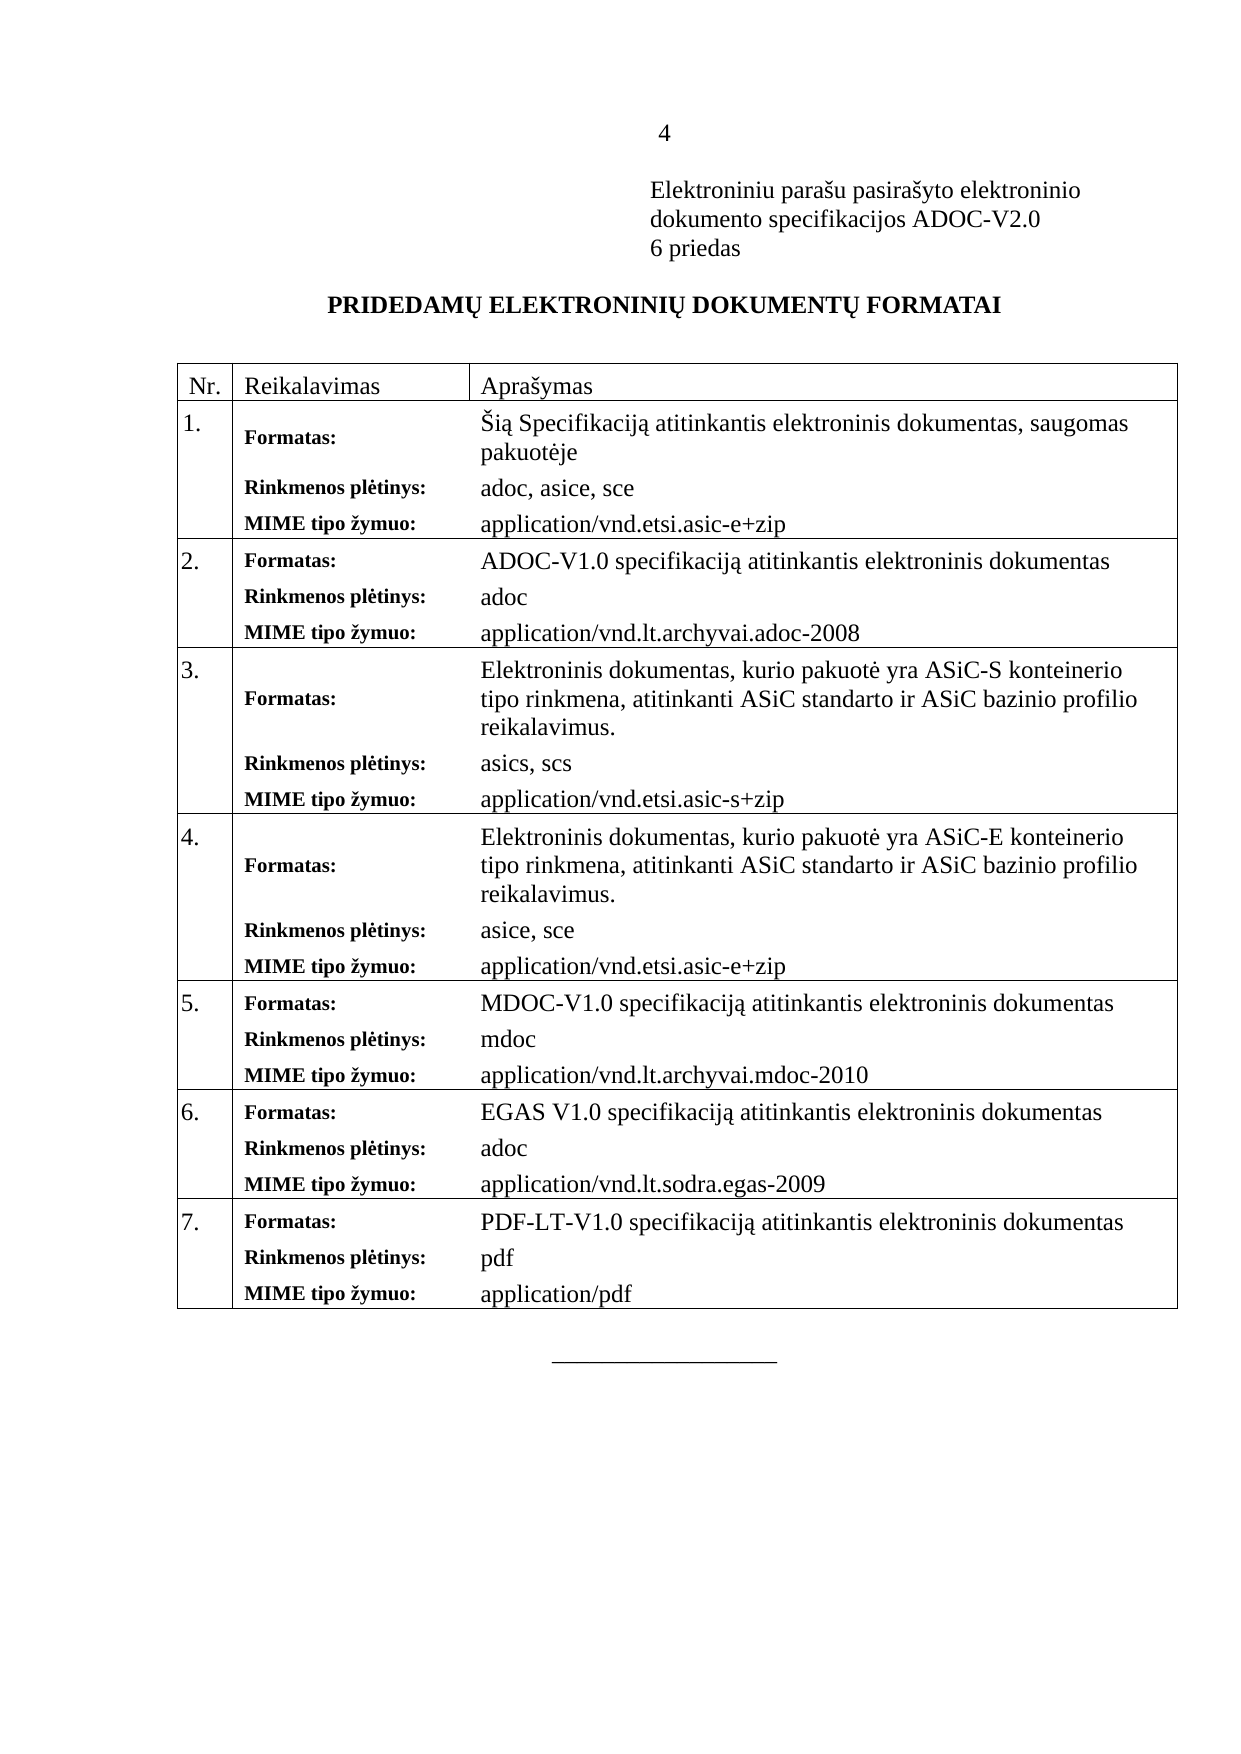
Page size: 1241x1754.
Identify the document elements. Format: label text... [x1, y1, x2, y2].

table_cell MIME tipo žymuo: [233, 1053, 469, 1089]
table_cell Formatas: [233, 1199, 469, 1235]
table_cell 6. [178, 1090, 232, 1126]
table_cell asics, scs [469, 741, 1177, 777]
table_cell [178, 575, 232, 611]
text Pridedamų elektroninių dokumentų formatai [177, 291, 1152, 319]
table_cell [178, 1235, 232, 1271]
table_cell application/vnd.lt.archyvai.adoc-2008 [469, 611, 1177, 647]
table_header Reikalavimas [233, 364, 469, 399]
table_cell [178, 741, 232, 777]
table_cell 2. [178, 539, 232, 574]
table_cell adoc [469, 1126, 1177, 1162]
table_cell Rinkmenos plėtinys: [233, 1017, 469, 1053]
text Elektroniniu parašu pasirašyto elektroninio dokumento specifikacijos ADOC-V2.0 [650, 176, 1152, 233]
table_cell EGAS V1.0 specifikaciją atitinkantis elektroninis dokumentas [469, 1090, 1177, 1126]
table_cell 3. [178, 648, 232, 741]
table_cell MIME tipo žymuo: [233, 944, 469, 980]
table_cell Formatas: [233, 1090, 469, 1126]
table_header Aprašymas [470, 364, 1177, 399]
table_cell MIME tipo žymuo: [233, 1271, 469, 1307]
table_cell 5. [178, 981, 232, 1017]
table_cell [178, 944, 232, 980]
table_cell Rinkmenos plėtinys: [233, 575, 469, 611]
table_cell application/pdf [469, 1271, 1177, 1307]
table_cell Formatas: [233, 401, 469, 465]
table_cell 7. [178, 1199, 232, 1235]
table_cell application/vnd.etsi.asic-e+zip [469, 944, 1177, 980]
table_cell [178, 1271, 232, 1307]
table_cell Formatas: [233, 648, 469, 741]
text 6 priedas [650, 233, 1163, 262]
table_cell asice, sce [469, 908, 1177, 944]
table_cell [178, 1017, 232, 1053]
table_cell MIME tipo žymuo: [233, 501, 469, 537]
table_cell Rinkmenos plėtinys: [233, 741, 469, 777]
table_cell application/vnd.lt.sodra.egas-2009 [469, 1162, 1177, 1198]
table_cell Elektroninis dokumentas, kurio pakuotė yra ASiC-S konteinerio tipo rinkmena, atitinkanti ASiC standarto ir ASiC bazinio profilio reikalavimus. [469, 648, 1177, 741]
table_cell Rinkmenos plėtinys: [233, 1126, 469, 1162]
table_cell MDOC-V1.0 specifikaciją atitinkantis elektroninis dokumentas [469, 981, 1177, 1017]
table_cell ADOC-V1.0 specifikaciją atitinkantis elektroninis dokumentas [469, 539, 1177, 574]
table_cell [178, 1053, 232, 1089]
table_cell mdoc [469, 1017, 1177, 1053]
table_cell MIME tipo žymuo: [233, 1162, 469, 1198]
table_cell [178, 777, 232, 813]
table_cell Rinkmenos plėtinys: [233, 465, 469, 501]
table_cell MIME tipo žymuo: [233, 777, 469, 813]
table_cell MIME tipo žymuo: [233, 611, 469, 647]
table_cell 4. [178, 814, 232, 908]
table_cell Rinkmenos plėtinys: [233, 1235, 469, 1271]
table_cell Formatas: [233, 981, 469, 1017]
table_cell [178, 908, 232, 944]
table_cell [178, 465, 232, 501]
table_cell [178, 1162, 232, 1198]
table_cell [178, 611, 232, 647]
table_cell application/vnd.etsi.asic-e+zip [469, 501, 1177, 537]
table_cell Formatas: [233, 814, 469, 908]
text __________________ [177, 1337, 1152, 1366]
table_cell application/vnd.lt.archyvai.mdoc-2010 [469, 1053, 1177, 1089]
table_cell application/vnd.etsi.asic-s+zip [469, 777, 1177, 813]
table_cell Elektroninis dokumentas, kurio pakuotė yra ASiC-E konteinerio tipo rinkmena, atitinkanti ASiC standarto ir ASiC bazinio profilio reikalavimus. [469, 814, 1177, 908]
table_cell [178, 1126, 232, 1162]
table_cell [178, 501, 232, 537]
table_cell pdf [469, 1235, 1177, 1271]
table_cell Rinkmenos plėtinys: [233, 908, 469, 944]
table_cell adoc, asice, sce [469, 465, 1177, 501]
table_cell Formatas: [233, 539, 469, 574]
table_cell adoc [469, 575, 1177, 611]
table_cell PDF-LT-V1.0 specifikaciją atitinkantis elektroninis dokumentas [469, 1199, 1177, 1235]
table_cell Šią Specifikaciją atitinkantis elektroninis dokumentas, saugomas pakuotėje [469, 401, 1177, 465]
table_header Nr. [178, 364, 232, 399]
table_cell 1. [178, 401, 232, 465]
